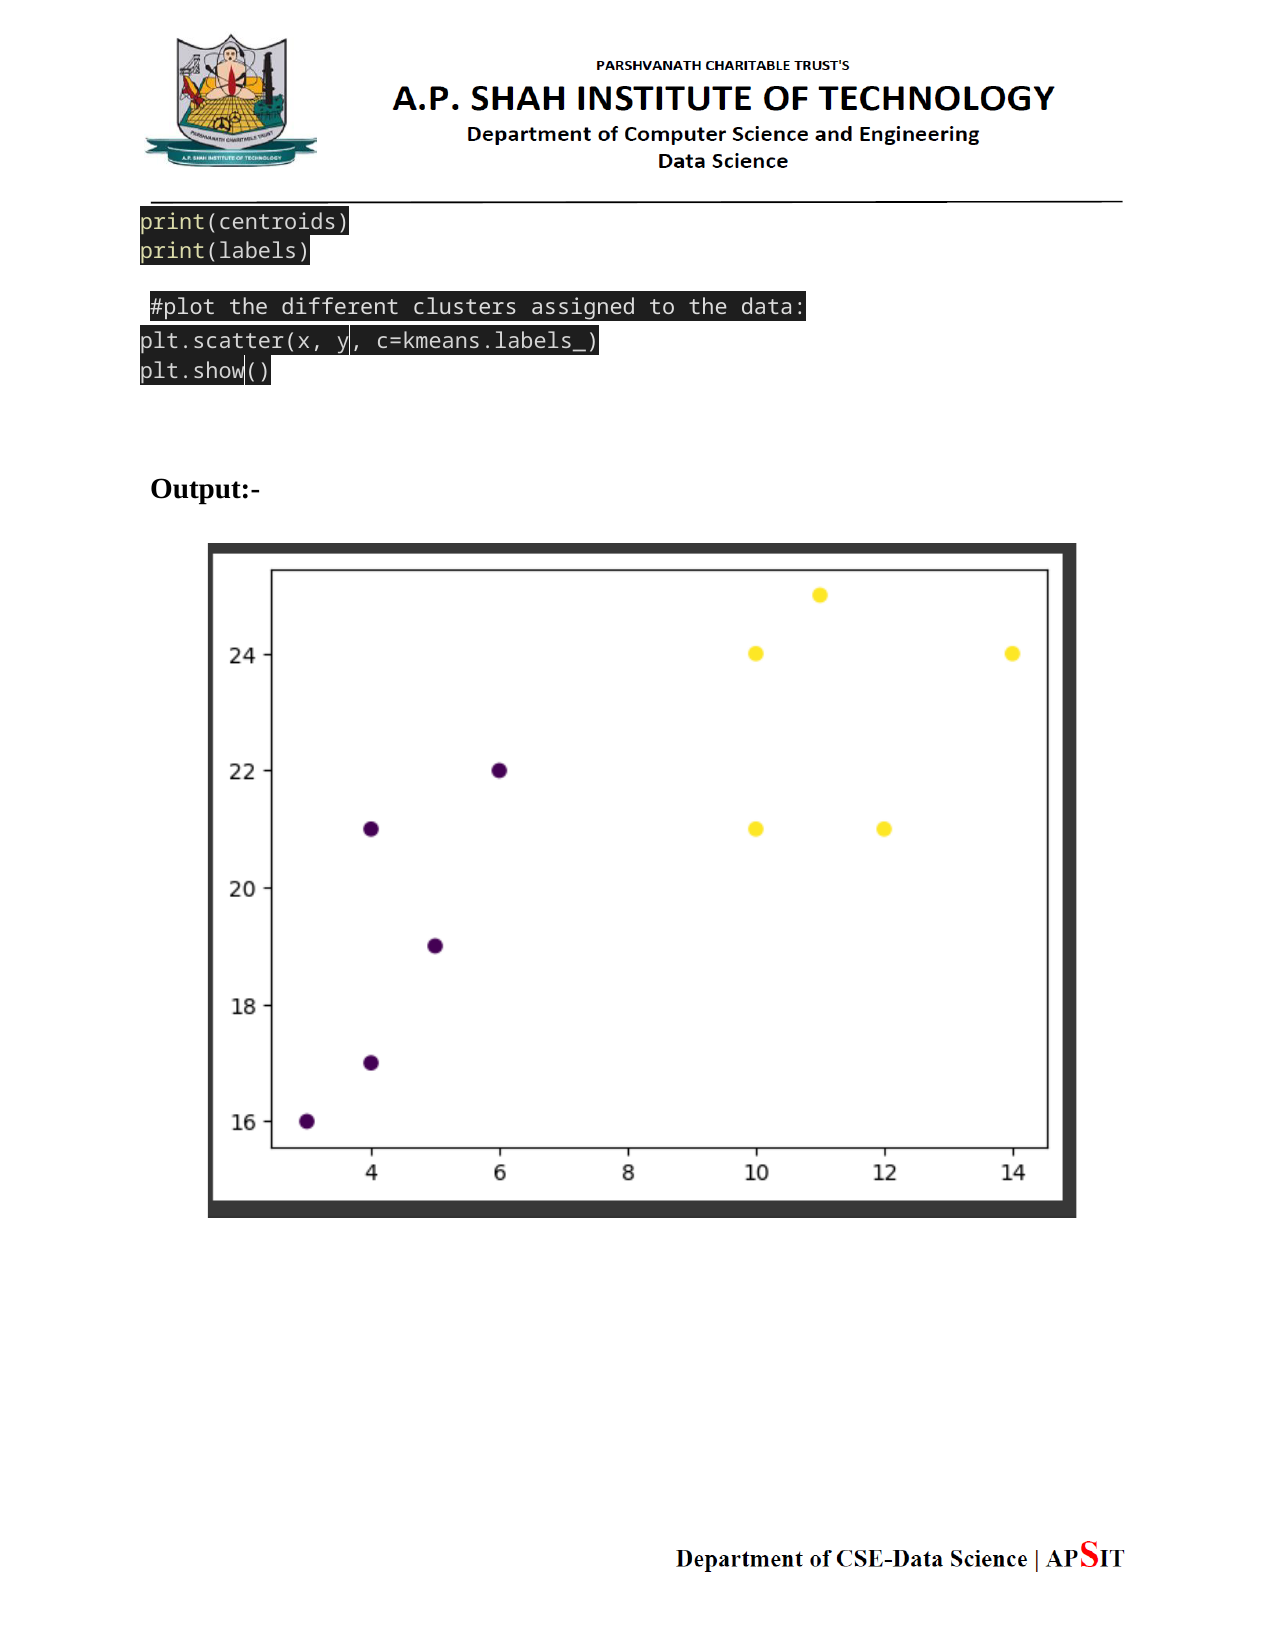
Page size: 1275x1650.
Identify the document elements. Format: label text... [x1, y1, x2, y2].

text plt.show() [139, 355, 1129, 385]
picture [207, 543, 1077, 1218]
text #plot the different clusters assigned to the data: [150, 291, 1110, 321]
picture [669, 1539, 1130, 1575]
text print(labels) [139, 235, 1129, 265]
text Output:- [150, 471, 1110, 504]
text print(centroids) [139, 206, 1129, 235]
text plt.scatter(x, y, c=kmeans.labels_) [139, 325, 1129, 355]
picture [139, 30, 1130, 206]
